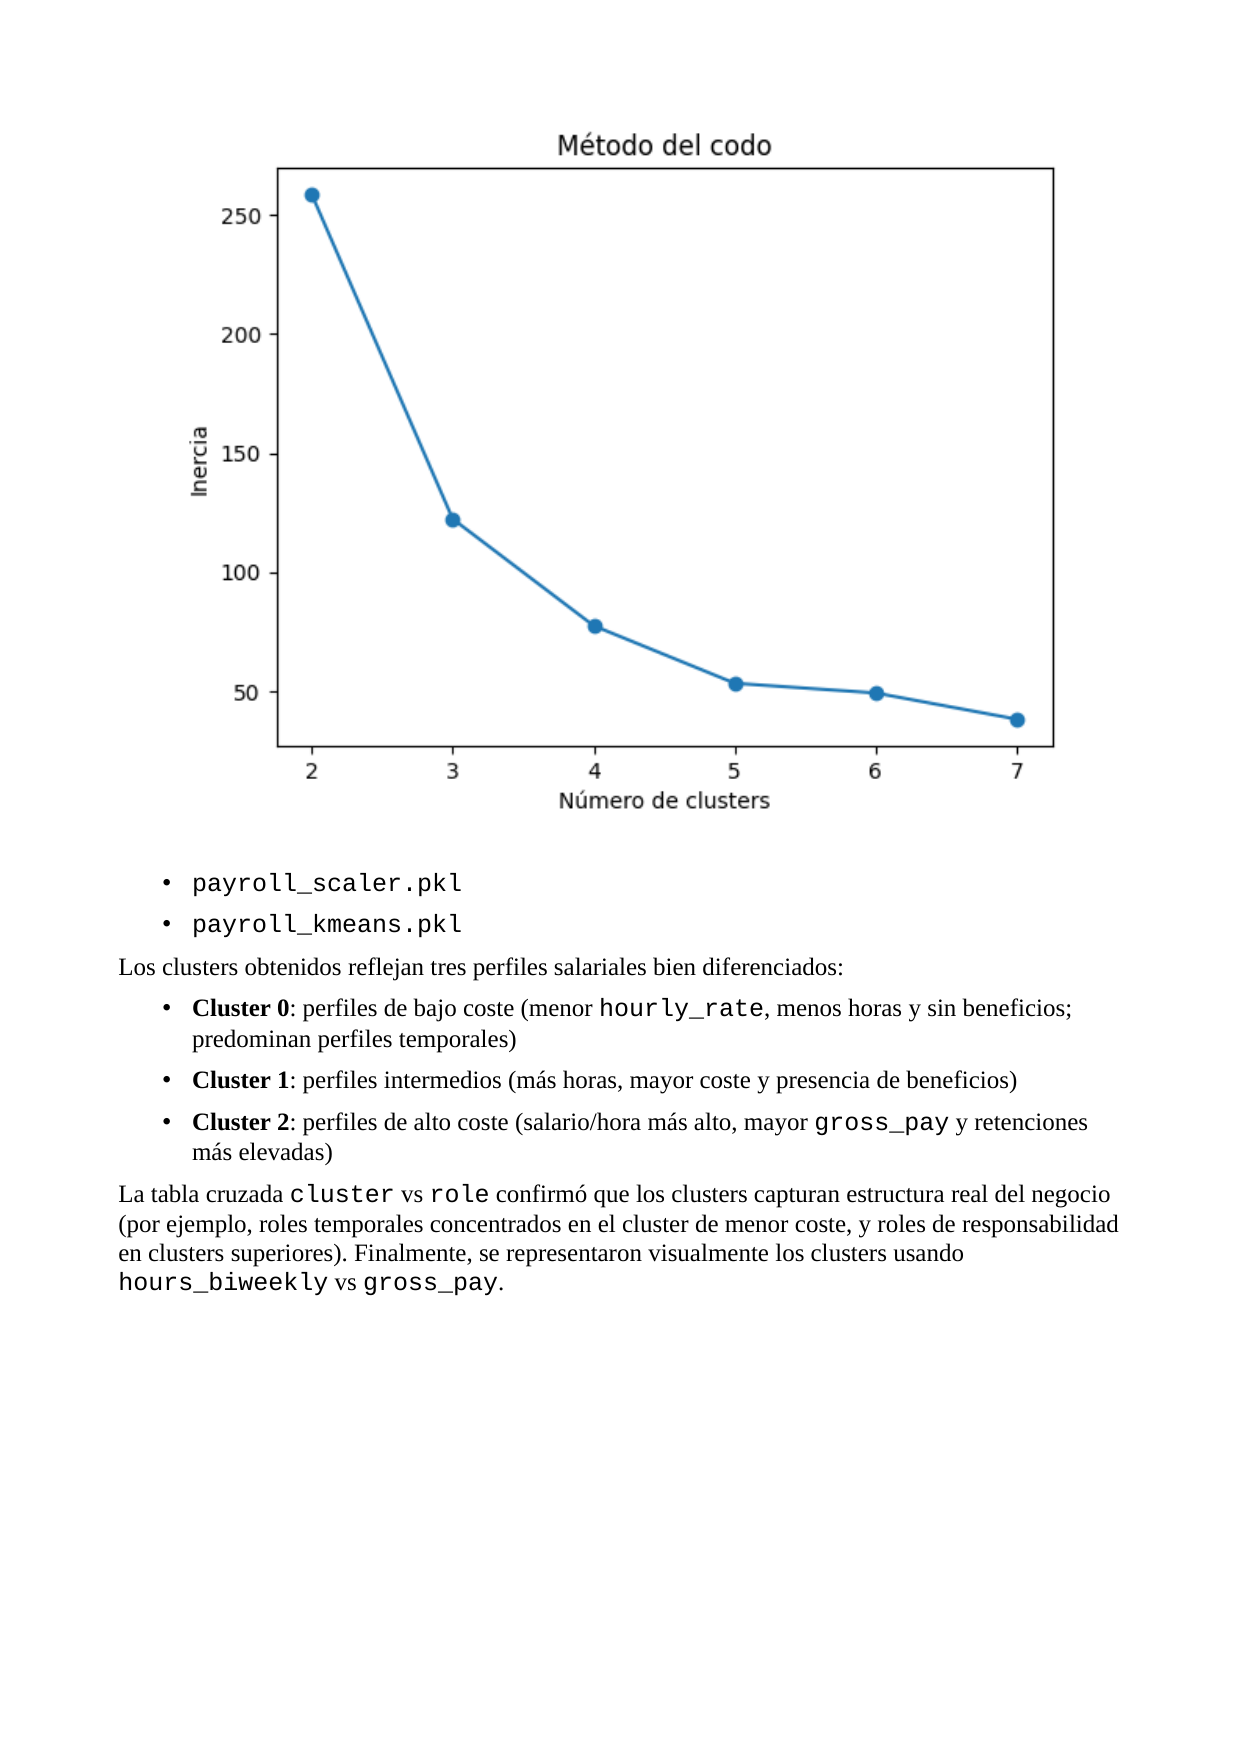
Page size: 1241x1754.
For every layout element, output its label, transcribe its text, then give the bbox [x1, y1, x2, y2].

list Cluster 1: perfiles intermedios (más horas, mayor coste y presencia de beneficios) [162, 1065, 1122, 1094]
list Cluster 2: perfiles de alto coste (salario/hora más alto, mayor gross_pay y retenciones más elevadas) [162, 1107, 1122, 1166]
list Cluster 0: perfiles de bajo coste (menor hourly_rate, menos horas y sin beneficios; predominan perfiles temporales) [162, 993, 1122, 1053]
list payroll_scaler.pkl [162, 870, 1122, 899]
picture [174, 118, 1067, 829]
text La tabla cruzada cluster vs role confirmó que los clusters capturan estructura real del negocio (por ejemplo, roles temporales concentrados en el cluster de menor coste, y roles de responsabilidad en clusters superiores). Finalmente, se representaron visualmente los clusters usando hours_biweekly vs gross_pay. [118, 1179, 1122, 1298]
text Los clusters obtenidos reflejan tres perfiles salariales bien diferenciados: [118, 952, 1122, 981]
list payroll_kmeans.pkl [162, 911, 1122, 939]
